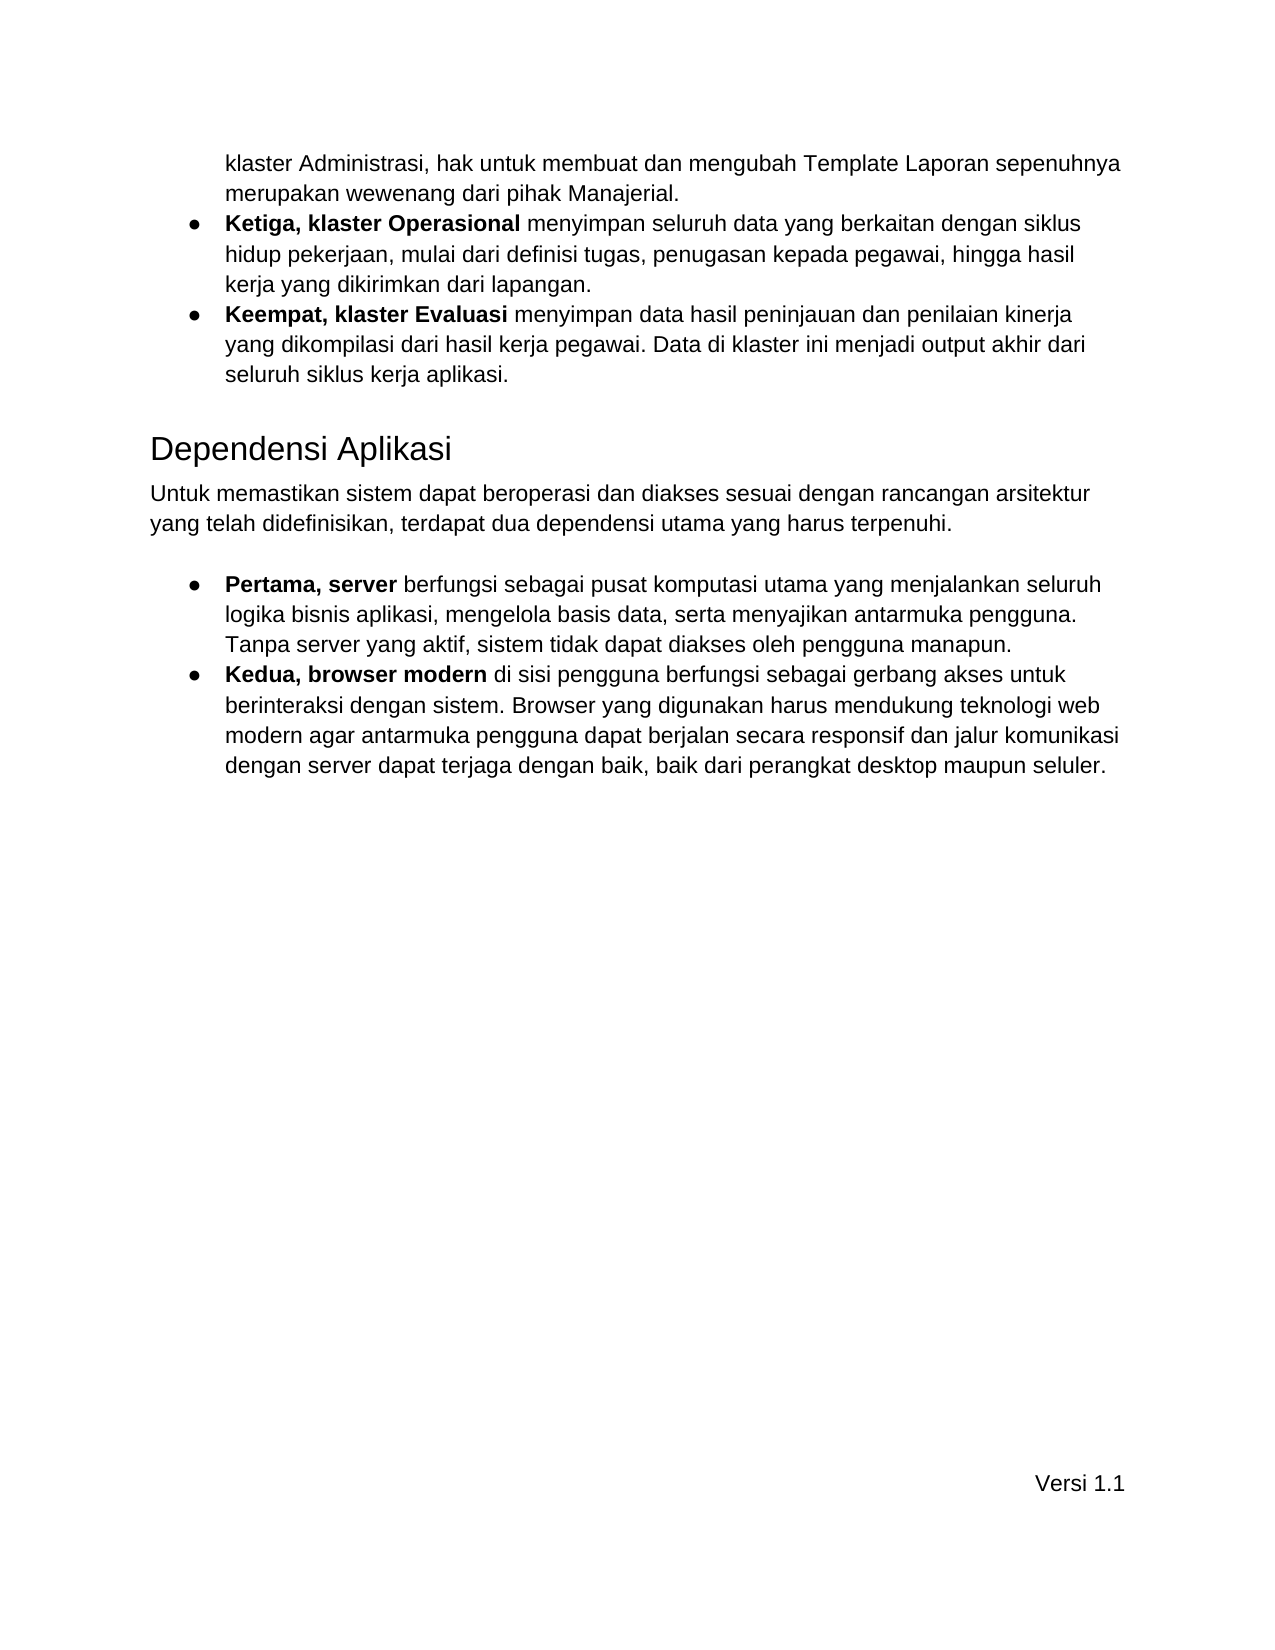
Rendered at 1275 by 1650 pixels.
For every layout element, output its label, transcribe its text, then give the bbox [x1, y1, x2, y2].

list Ketiga, klaster Operasional menyimpan seluruh data yang berkaitan dengan siklus hidup pekerjaan, mulai dari definisi tugas, penugasan kepada pegawai, hingga hasil kerja yang dikirimkan dari lapangan. [187, 210, 1125, 297]
text Untuk memastikan sistem dapat beroperasi dan diakses sesuai dengan rancangan arsitektur yang telah didefinisikan, terdapat dua dependensi utama yang harus terpenuhi. [150, 480, 1125, 537]
list Kedua, browser modern di sisi pengguna berfungsi sebagai gerbang akses untuk berinteraksi dengan sistem. Browser yang digunakan harus mendukung teknologi web modern agar antarmuka pengguna dapat berjalan secara responsif dan jalur komunikasi dengan server dapat terjaga dengan baik, baik dari perangkat desktop maupun seluler. [187, 661, 1125, 778]
list klaster Administrasi, hak untuk membuat dan mengubah Template Laporan sepenuhnya merupakan wewenang dari pihak Manajerial. [187, 150, 1125, 207]
list Keempat, klaster Evaluasi menyimpan data hasil peninjauan dan penilaian kinerja yang dikompilasi dari hasil kerja pegawai. Data di klaster ini menjadi output akhir dari seluruh siklus kerja aplikasi. [187, 301, 1125, 388]
list Pertama, server berfungsi sebagai pusat komputasi utama yang menjalankan seluruh logika bisnis aplikasi, mengelola basis data, serta menyajikan antarmuka pengguna. Tanpa server yang aktif, sistem tidak dapat diakses oleh pengguna manapun. [187, 571, 1125, 657]
subtitle Dependensi Aplikasi [150, 429, 1125, 468]
